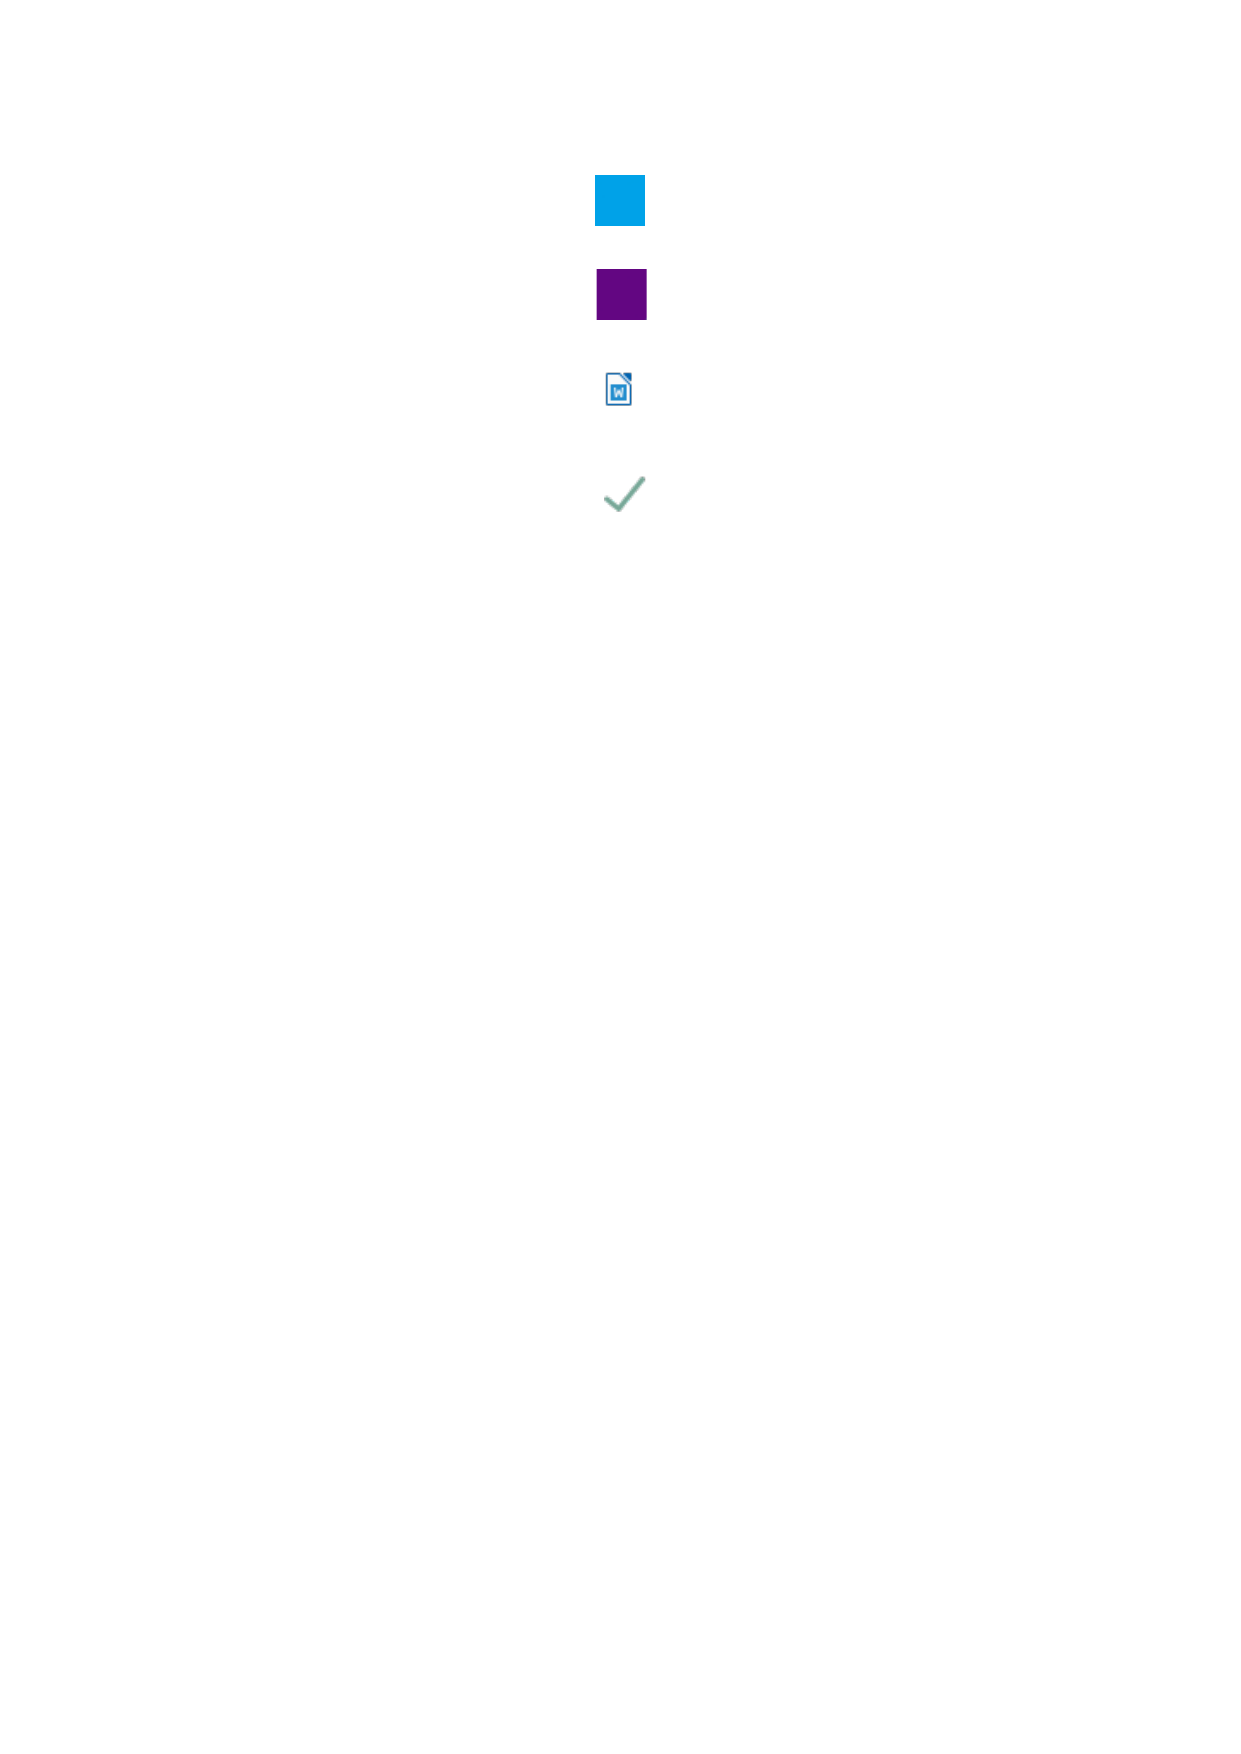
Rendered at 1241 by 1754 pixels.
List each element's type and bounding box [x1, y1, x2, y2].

picture [598, 467, 652, 522]
picture [596, 269, 647, 320]
